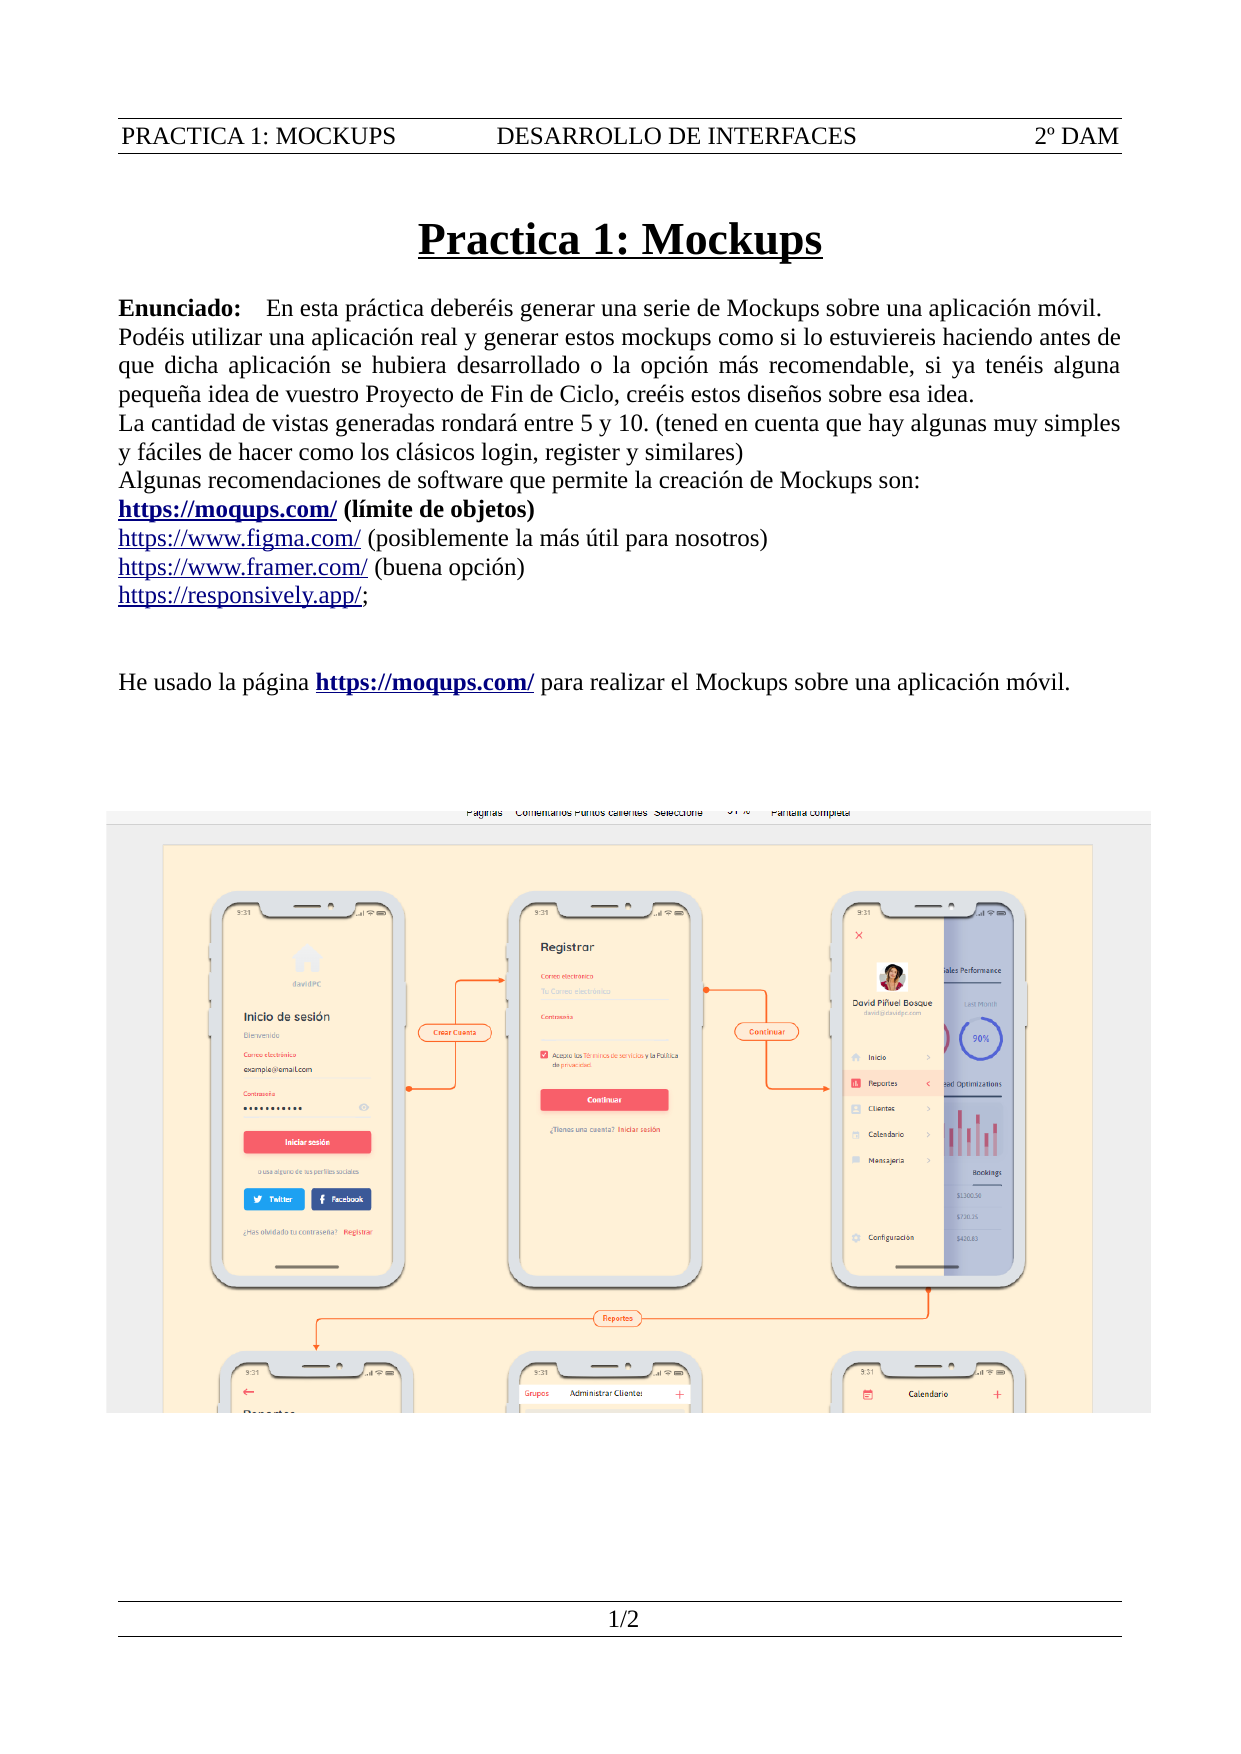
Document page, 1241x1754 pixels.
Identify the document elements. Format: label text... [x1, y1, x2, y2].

text https://www.framer.com/ (buena opción) [118, 552, 1122, 580]
text Podéis utilizar una aplicación real y generar estos mockups como si lo estuviereis haciendo antes de que dicha aplicación se hubiera desarrollado o la opción más recomendable, si ya tenéis alguna pequeña idea de vuestro Proyecto de Fin de Ciclo, creéis estos diseños sobre esa idea. [118, 322, 1122, 408]
text He usado la página https://moqups.com/ para realizar el Mockups sobre una aplicación móvil. [118, 667, 1122, 695]
text La cantidad de vistas generadas rondará entre 5 y 10. (tened en cuenta que hay algunas muy simples y fáciles de hacer como los clásicos login, register y similares) [118, 408, 1122, 465]
text https://responsively.app/; [118, 580, 1122, 609]
text Enunciado: En esta práctica deberéis generar una serie de Mockups sobre una aplicación móvil. [118, 293, 1122, 322]
text https://www.figma.com/ (posiblemente la más útil para nosotros) [118, 523, 1122, 552]
text https://moqups.com/ (límite de objetos) [118, 494, 1122, 523]
text Algunas recomendaciones de software que permite la creación de Mockups son: [118, 465, 1122, 494]
text Practica 1: Mockups [118, 211, 1122, 264]
picture [106, 811, 1151, 1413]
